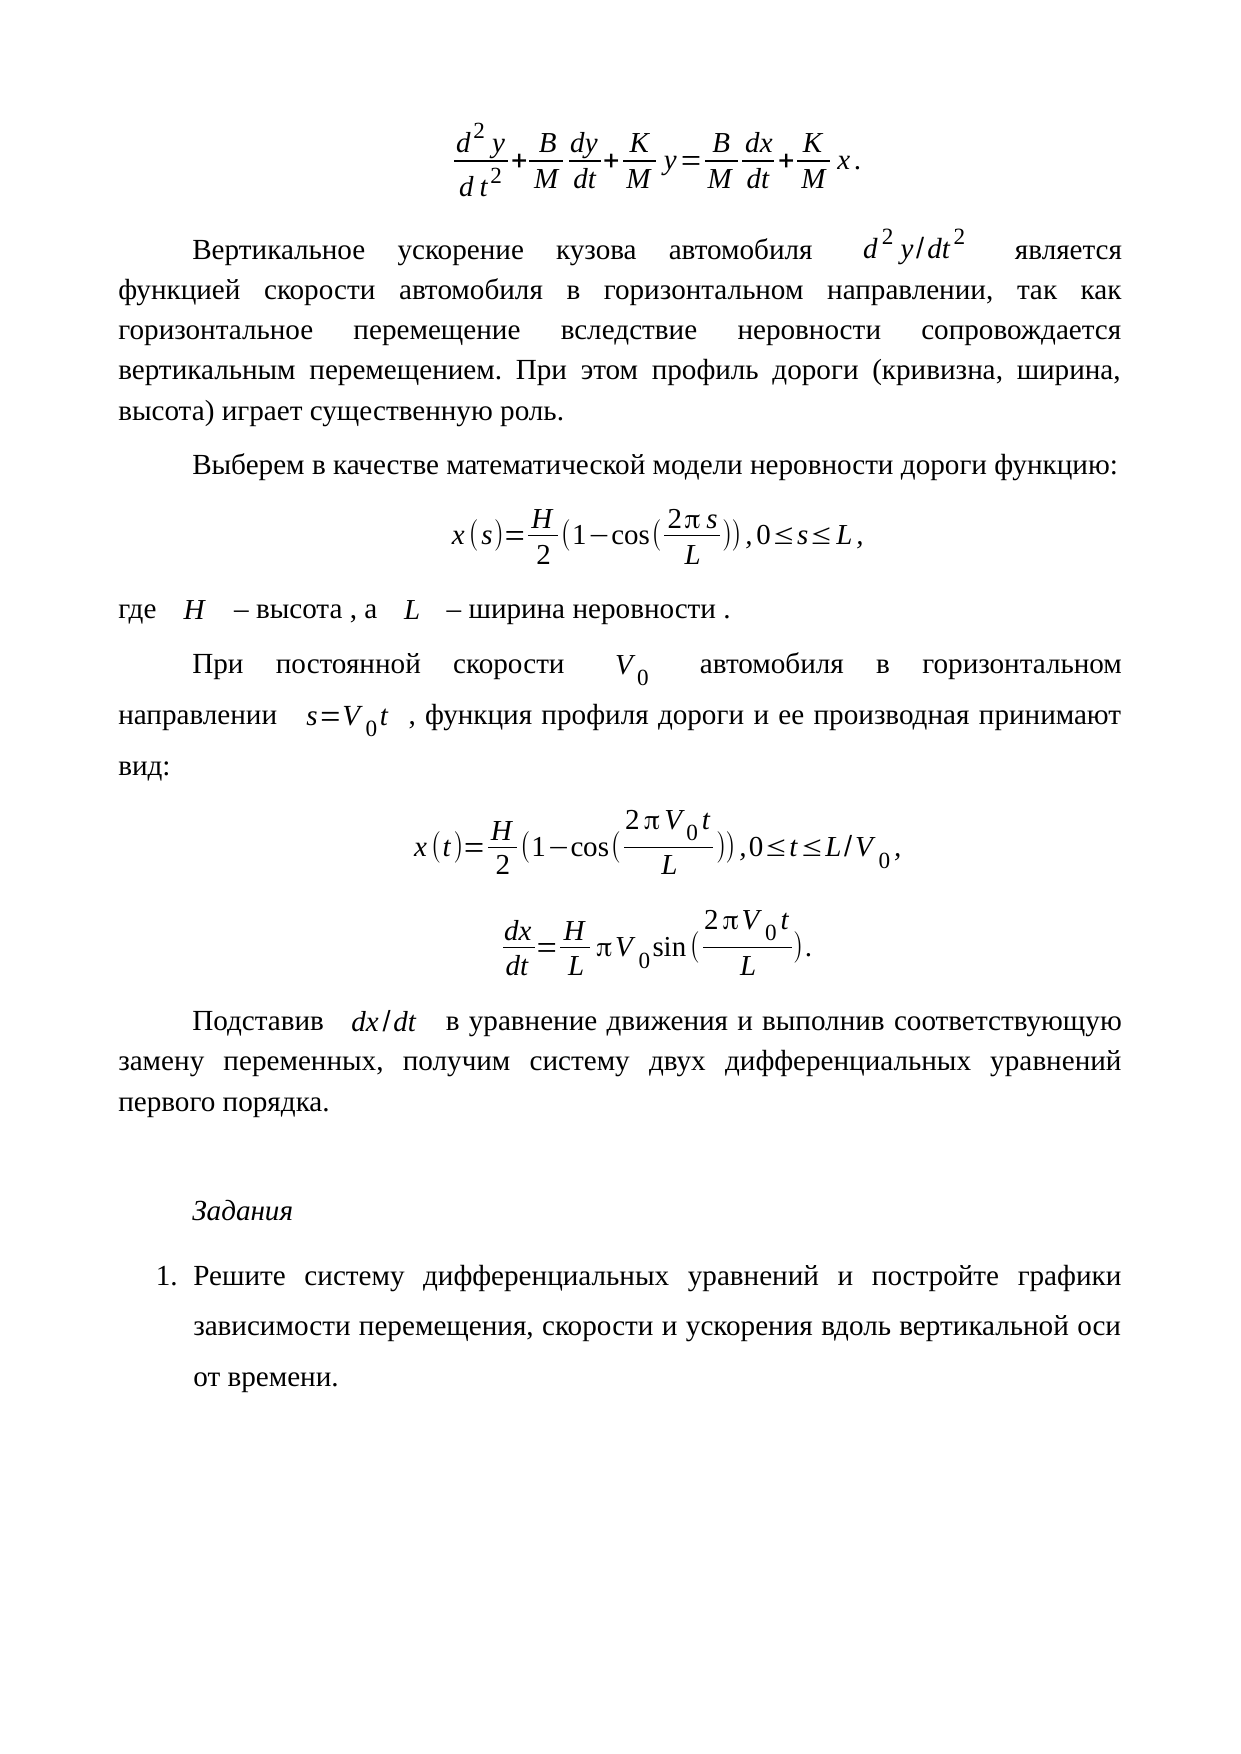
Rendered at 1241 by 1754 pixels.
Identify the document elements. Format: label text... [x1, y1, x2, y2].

list Решите систему дифференциальных уравнений и постройте графики зависимости перемещения, скорости и ускорения вдоль вертикальной оси от времени. [156, 1258, 1122, 1392]
text Подставив в уравнение движения и выполнив соответствующую замену переменных, получим систему двух дифференциальных уравнений первого порядка. [118, 1003, 1122, 1117]
text При постоянной скорости автомобиля в горизонтальном направлении , функция профиля дороги и ее производная принимают вид: [118, 646, 1122, 782]
text Выберем в качестве математической модели неровности дороги функцию: [118, 447, 1122, 481]
text Вертикальное ускорение кузова автомобиля является функцией скорости автомобиля в горизонтальном направлении, так как горизонтальное перемещение вследствие неровности сопровождается вертикальным перемещением. При этом профиль дороги (кривизна, ширина, высота) играет существенную роль. [118, 224, 1122, 426]
text Задания [118, 1193, 1122, 1227]
text где – высота , а – ширина неровности . [118, 592, 1122, 625]
